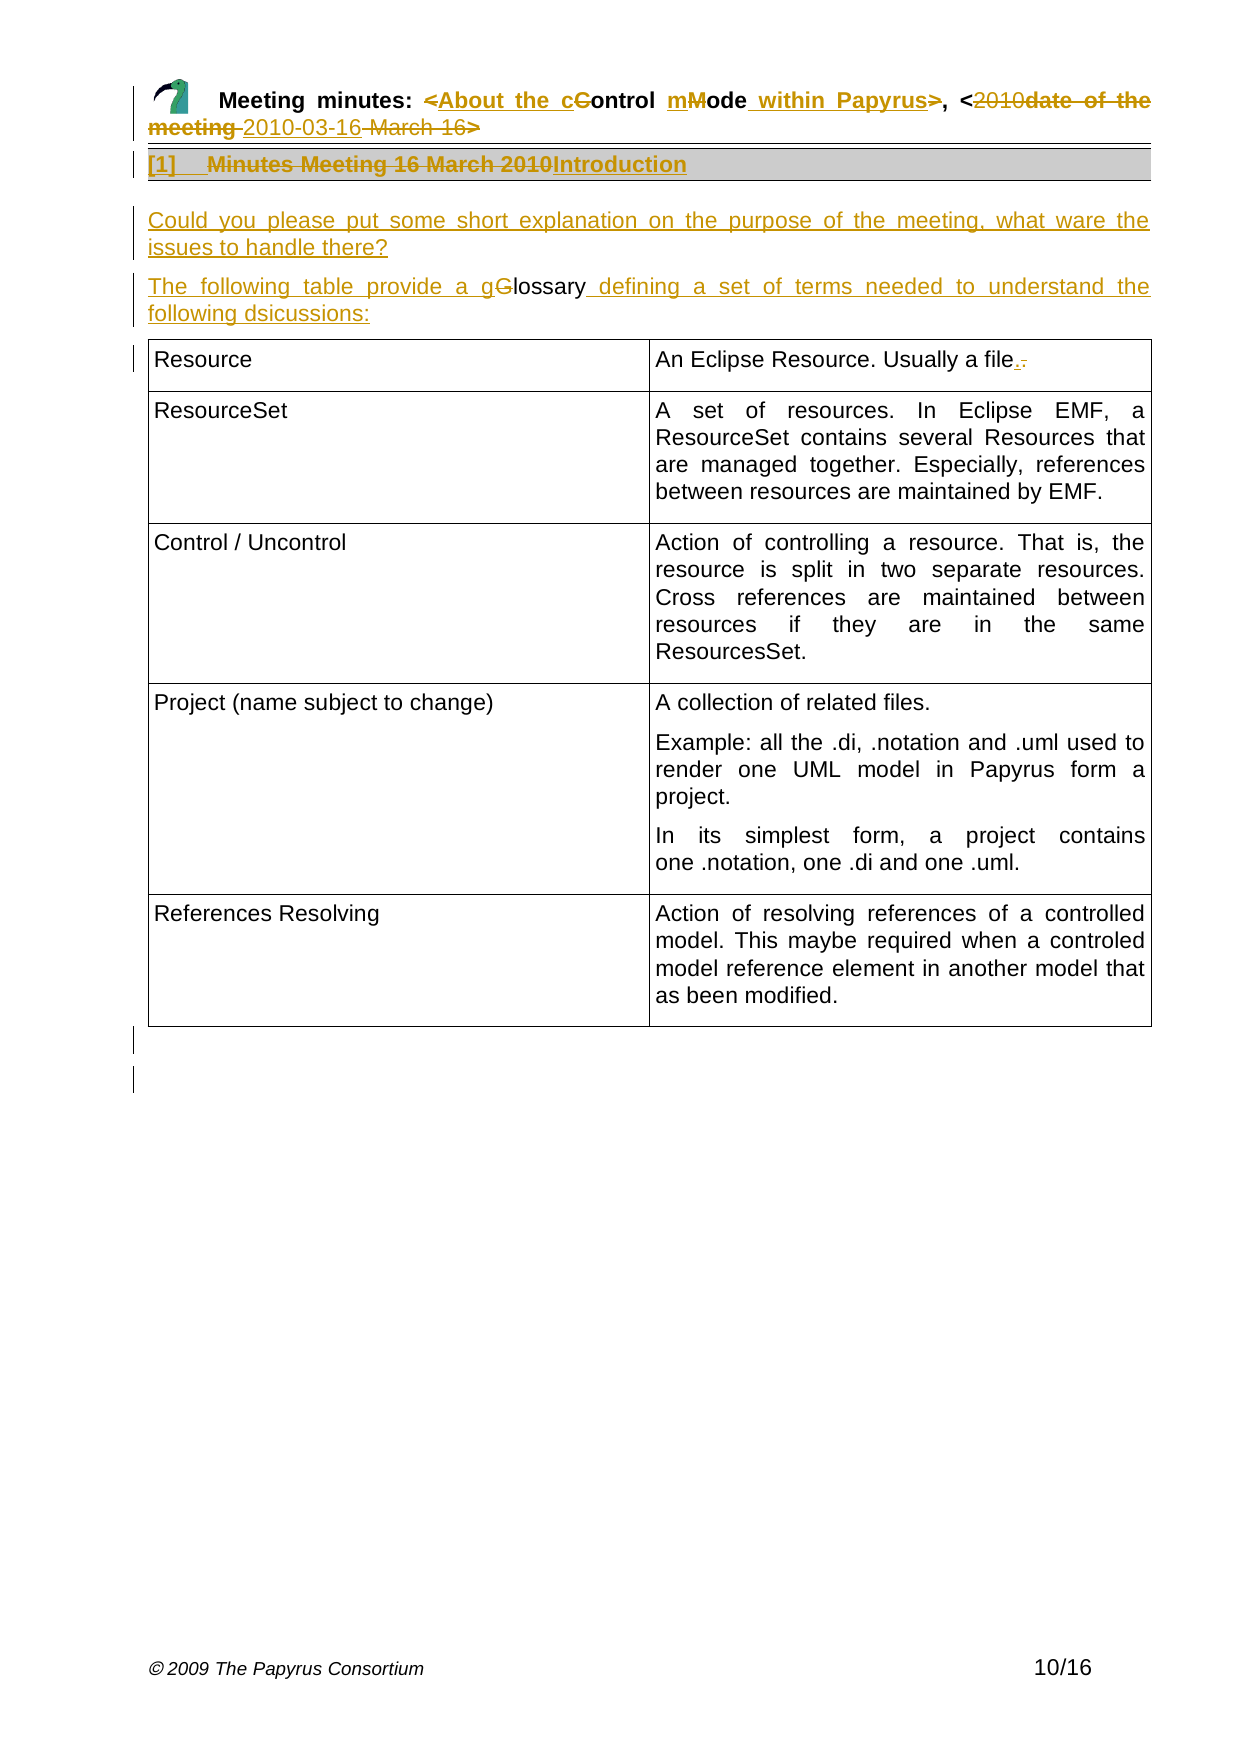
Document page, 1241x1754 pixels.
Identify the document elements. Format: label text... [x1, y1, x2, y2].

table_cell Control / Uncontrol [149, 524, 649, 682]
table_cell A collection of related files. Example: all the .di, .notation and .uml used to render one UML model in Papyrus form a project. In its simplest form, a project contains one .notation, one .di and one .uml. [650, 684, 1151, 894]
table_cell References Resolving [149, 895, 649, 1026]
table_cell Action of resolving references of a controlled model. This maybe required when a controled model reference element in another model that as been modified. [650, 895, 1151, 1026]
table_cell ResourceSet [149, 392, 649, 523]
table_cell A set of resources. In Eclipse EMF, a ResourceSet contains several Resources that are managed together. Especially, references between resources are maintained by EMF. [650, 392, 1151, 523]
table_header Resource [149, 340, 649, 391]
table_cell Action of controlling a resource. That is, the resource is split in two separate resources. Cross references are maintained between resources if they are in the same ResourcesSet. [650, 524, 1151, 682]
text Could you please put some short explanation on the purpose of the meeting, what ware the issues to handle there? [148, 206, 1151, 260]
text The following table provide a glossary defining a set of terms needed to understand the following dsicussions: [148, 273, 1151, 327]
picture [153, 79, 189, 114]
table_header An Eclipse Resource. Usually a file. [650, 340, 1151, 391]
table_cell Project (name subject to change) [149, 684, 649, 894]
subtitle Introduction [148, 149, 1151, 180]
